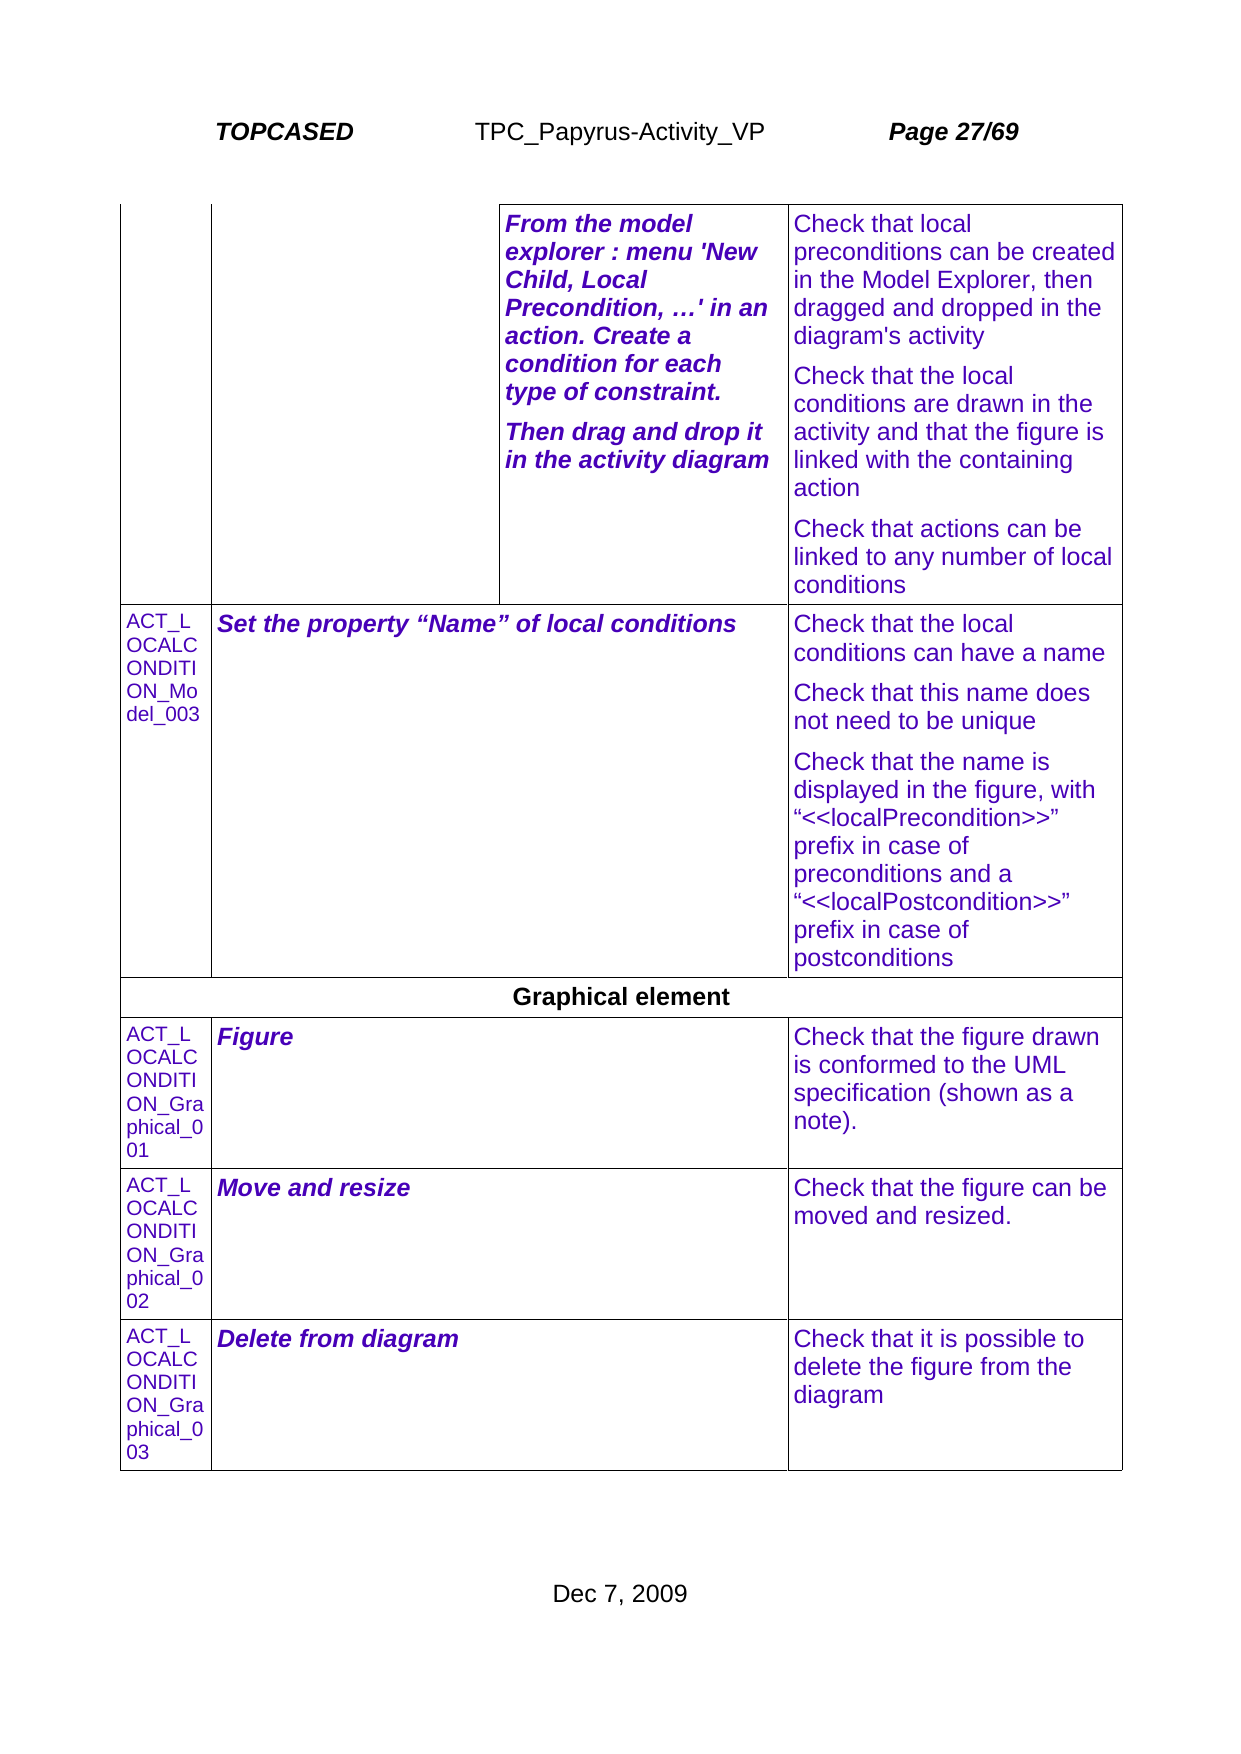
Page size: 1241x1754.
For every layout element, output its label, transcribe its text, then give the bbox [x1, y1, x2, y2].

table_cell Check that the figure drawn is conformed to the UML specification (shown as a note). [789, 1018, 1122, 1168]
table_cell Graphical element [121, 978, 1122, 1017]
table_cell Check that the local conditions can have a name Check that this name does not need to be unique Check that the name is displayed in the figure, with “<<localPrecondition>>” prefix in case of preconditions and a “<<localPostcondition>>” prefix in case of postconditions [789, 605, 1122, 977]
table_cell Check that it is possible to delete the figure from the diagram [789, 1320, 1122, 1470]
table_cell Figure [212, 1018, 787, 1168]
table_cell [121, 204, 211, 604]
table_cell ACT_LOCALCONDITION_Graphical_002 [121, 1169, 211, 1319]
table_cell From the model explorer : menu 'New Child, Local Precondition, …' in an action. Create a condition for each type of constraint. Then drag and drop it in the activity diagram [500, 205, 787, 604]
table_cell Delete from diagram [212, 1320, 787, 1470]
table_cell Move and resize [212, 1169, 787, 1319]
table_cell Set the property “Name” of local conditions [212, 605, 787, 977]
table_cell [212, 204, 499, 604]
table_cell ACT_LOCALCONDITION_Model_003 [121, 605, 211, 977]
table_cell ACT_LOCALCONDITION_Graphical_003 [121, 1320, 211, 1470]
table_cell Check that local preconditions can be created in the Model Explorer, then dragged and dropped in the diagram's activity Check that the local conditions are drawn in the activity and that the figure is linked with the containing action Check that actions can be linked to any number of local conditions [789, 205, 1122, 604]
table_cell Check that the figure can be moved and resized. [789, 1169, 1122, 1319]
table_cell ACT_LOCALCONDITION_Graphical_001 [121, 1018, 211, 1168]
